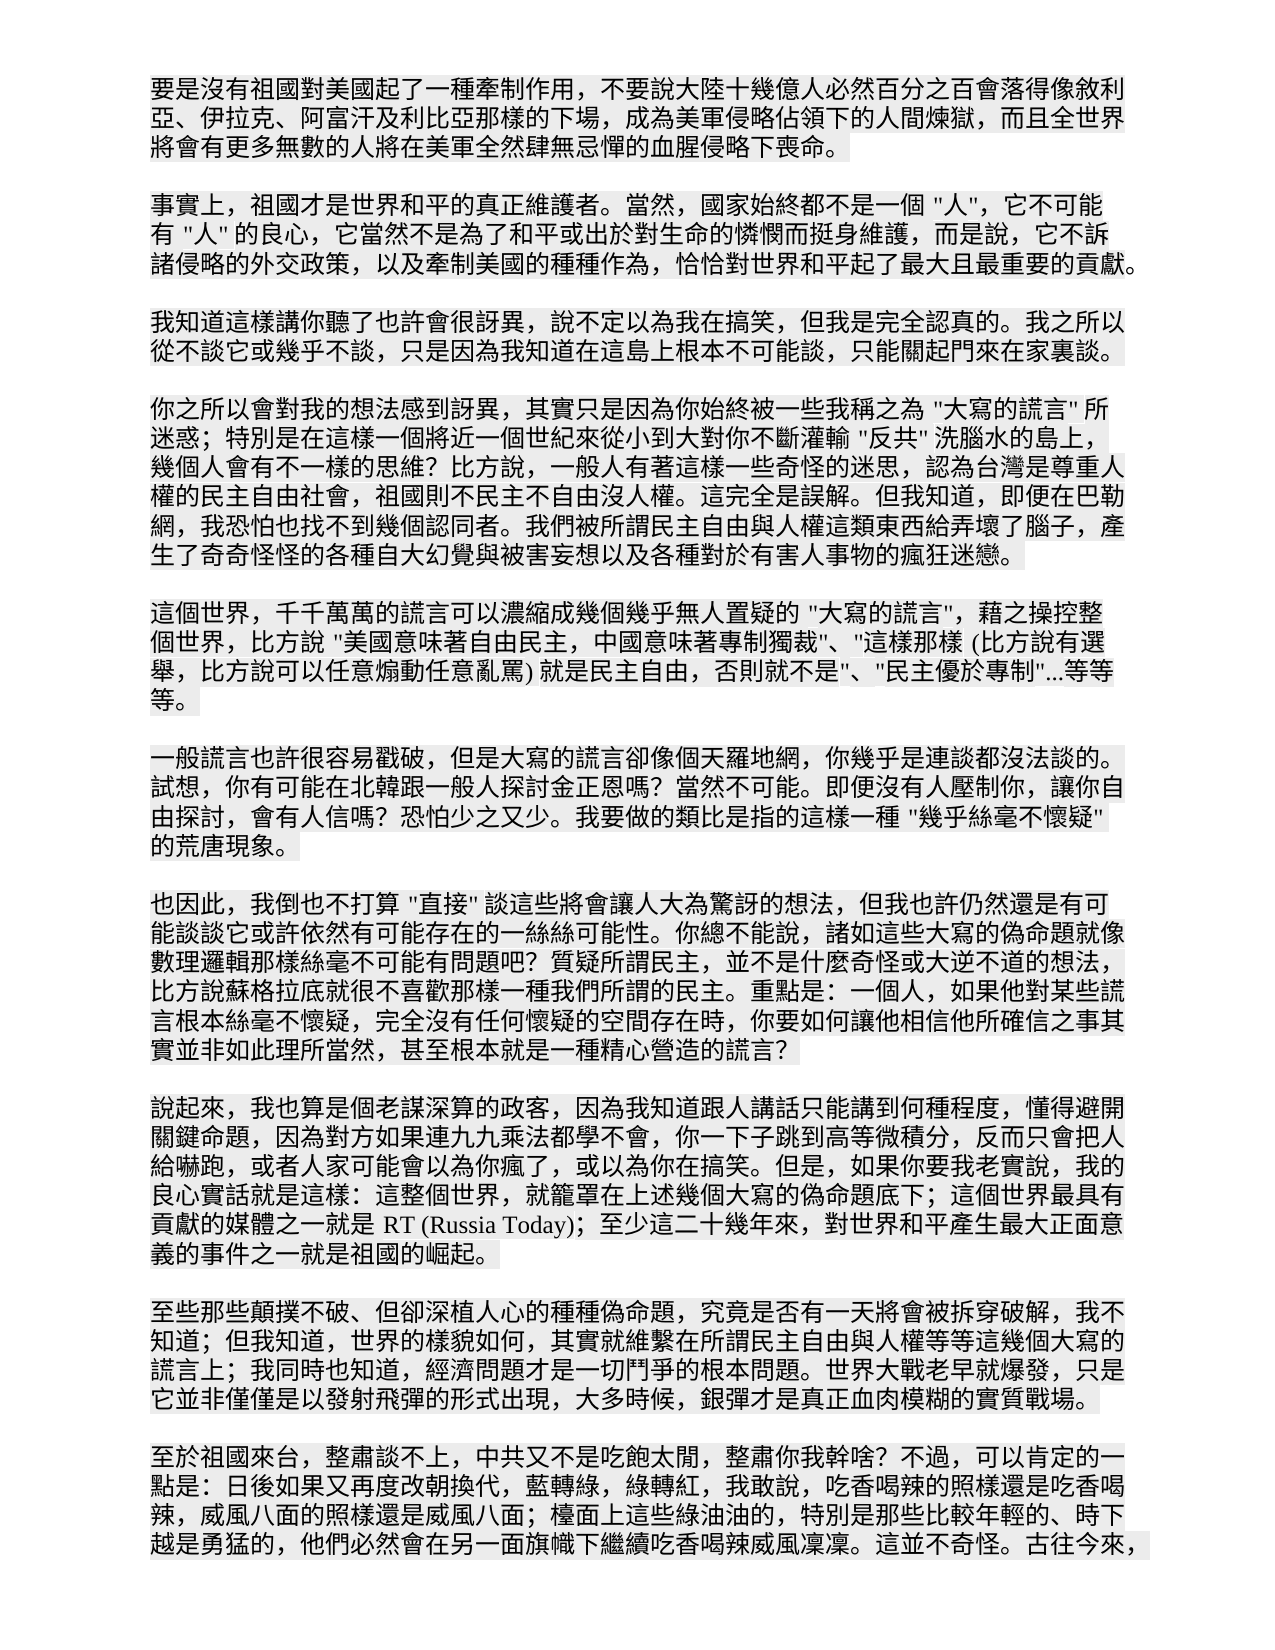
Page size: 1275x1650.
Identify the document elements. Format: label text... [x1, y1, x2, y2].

text 所謂祖國來台整肅，自然是玩笑成份居多。先後被藍的和綠的給糟蹋了三十幾年，還會怕一個共產黨嗎？不但不怕，我甚至曾經想過將來加入共產黨的可能性，只是我想我可能資格不符，因為我沒有什麼共產思想；我口袋裏的錢始終還是我口袋裏的錢，不會輕易跑到你的口袋裏，而且我也根本不相信馬克思講的那一套。 當然，我也不相信世界上會有什麼自由經濟市場這回事；所有經濟都是被某種主流勢力所控制與壟斷，並依其計畫而進行。而且，越是所謂自由世界，恐怕經濟計畫與控制得越厲害。在我看來，銀彈其實就只是另一種飛彈；特別是國與國之間，所有經濟都是一場血肉模糊的戰爭。難道你會笨到以為比方說美元或石油或各種原物料的漲跌只是一種什麼自由市場機制？ 我支持祖國的重要理由之一，除了種族情感與文化認同之外，就是挺中抗美。今天世界上要是沒有祖國對美國起了一種牽制作用，不要說大陸十幾億人必然百分之百會落得像敘利亞、伊拉克、阿富汗及利比亞那樣的下場，成為美軍侵略佔領下的人間煉獄，而且全世界將會有更多無數的人將在美軍全然肆無忌憚的血腥侵略下喪命。 事實上，祖國才是世界和平的真正維護者。當然，國家始終都不是一個 "人"，它不可能有 "人" 的良心，它當然不是為了和平或出於對生命的憐憫而挺身維護，而是說，它不訴諸侵略的外交政策，以及牽制美國的種種作為，恰恰對世界和平起了最大且最重要的貢獻。 我知道這樣講你聽了也許會很訝異，說不定以為我在搞笑，但我是完全認真的。我之所以從不談它或幾乎不談，只是因為我知道在這島上根本不可能談，只能關起門來在家裏談。 你之所以會對我的想法感到訝異，其實只是因為你始終被一些我稱之為 "大寫的謊言" 所迷惑；特別是在這樣一個將近一個世紀來從小到大對你不斷灌輸 "反共" 洗腦水的島上，幾個人會有不一樣的思維？比方說，一般人有著這樣一些奇怪的迷思，認為台灣是尊重人權的民主自由社會，祖國則不民主不自由沒人權。這完全是誤解。但我知道，即便在巴勒網，我恐怕也找不到幾個認同者。我們被所謂民主自由與人權這類東西給弄壞了腦子，產生了奇奇怪怪的各種自大幻覺與被害妄想以及各種對於有害人事物的瘋狂迷戀。 這個世界，千千萬萬的謊言可以濃縮成幾個幾乎無人置疑的 "大寫的謊言"，藉之操控整個世界，比方說 "美國意味著自由民主，中國意味著專制獨裁"、"這樣那樣 (比方說有選舉，比方說可以任意煽動任意亂罵) 就是民主自由，否則就不是"、"民主優於專制"...等等等。 一般謊言也許很容易戳破，但是大寫的謊言卻像個天羅地網，你幾乎是連談都沒法談的。試想，你有可能在北韓跟一般人探討金正恩嗎？當然不可能。即便沒有人壓制你，讓你自由探討，會有人信嗎？恐怕少之又少。我要做的類比是指的這樣一種 "幾乎絲毫不懷疑" 的荒唐現象。 也因此，我倒也不打算 "直接" 談這些將會讓人大為驚訝的想法，但我也許仍然還是有可能談談它或許依然有可能存在的一絲絲可能性。你總不能說，諸如這些大寫的偽命題就像數理邏輯那樣絲毫不可能有問題吧？質疑所謂民主，並不是什麼奇怪或大逆不道的想法，比方說蘇格拉底就很不喜歡那樣一種我們所謂的民主。重點是：一個人，如果他對某些謊言根本絲毫不懷疑，完全沒有任何懷疑的空間存在時，你要如何讓他相信他所確信之事其實並非如此理所當然，甚至根本就是一種精心營造的謊言？ 說起來，我也算是個老謀深算的政客，因為我知道跟人講話只能講到何種程度，懂得避開關鍵命題，因為對方如果連九九乘法都學不會，你一下子跳到高等微積分，反而只會把人給嚇跑，或者人家可能會以為你瘋了，或以為你在搞笑。但是，如果你要我老實說，我的良心實話就是這樣：這整個世界，就籠罩在上述幾個大寫的偽命題底下；這個世界最具有貢獻的媒體之一就是 RT (Russia Today)；至少這二十幾年來，對世界和平產生最大正面意義的事件之一就是祖國的崛起。 至些那些顛撲不破、但卻深植人心的種種偽命題，究竟是否有一天將會被拆穿破解，我不知道；但我知道，世界的樣貌如何，其實就維繫在所謂民主自由與人權等等這幾個大寫的謊言上；我同時也知道，經濟問題才是一切鬥爭的根本問題。世界大戰老早就爆發，只是它並非僅僅是以發射飛彈的形式出現，大多時候，銀彈才是真正血肉模糊的實質戰場。 至於祖國來台，整肅談不上，中共又不是吃飽太閒，整肅你我幹啥？不過，可以肯定的一點是：日後如果又再度改朝換代，藍轉綠，綠轉紅，我敢說，吃香喝辣的照樣還是吃香喝辣，威風八面的照樣還是威風八面；檯面上這些綠油油的，特別是那些比較年輕的、時下越是勇猛的，他們必然會在另一面旗幟下繼續吃香喝辣威風凜凜。這並不奇怪。古往今來，盡皆如此。 高達在 (應該是) "我略知她一二" 裏頭有一段台詞我很喜歡，不過原文我忘了個仔細，大意是這樣：就讓殺人的去殺，愛人的去愛....什麼樣的人就去幹些什麼，就讓事物如其所是吧。一個人總不可能又要這個又要那個，你總不能又要行俠仗義，又要財源滾滾，美不勝收。有可能嗎？一個舞台上，總該有悲有喜，有各種角色。我並不想選擇命運派發給自己的這樣一種角色，但我無從選擇；我相信你也一樣，在某個很重要的意義上，我們都沒得選擇各自所屬的那一份造化。 一個人，當他因為某種所謂無辜而承受巨大痛苦時，他也許會忍不住問天：為什麼？！為什麼？！一個人，做為一種異類，當他感受到一種揮之不去的孤獨時，他也許也會問天：為什麼？！為什麼？！問久了，天終於回答了。這沒有什麼 "為什麼"。這難道不就是世界如其所是應有的樣貌？這難道不就是一個角色所應盡的本份？於是，一切疑惑不見了。維根斯坦說，我們並不是找到問題的solution，而是找到dissolution；並不是因為這樣一些有關生命的問題被解答了，而是因為問題已經不再是問題，問題被消溶化解了。 [150, 75, 1125, 1560]
